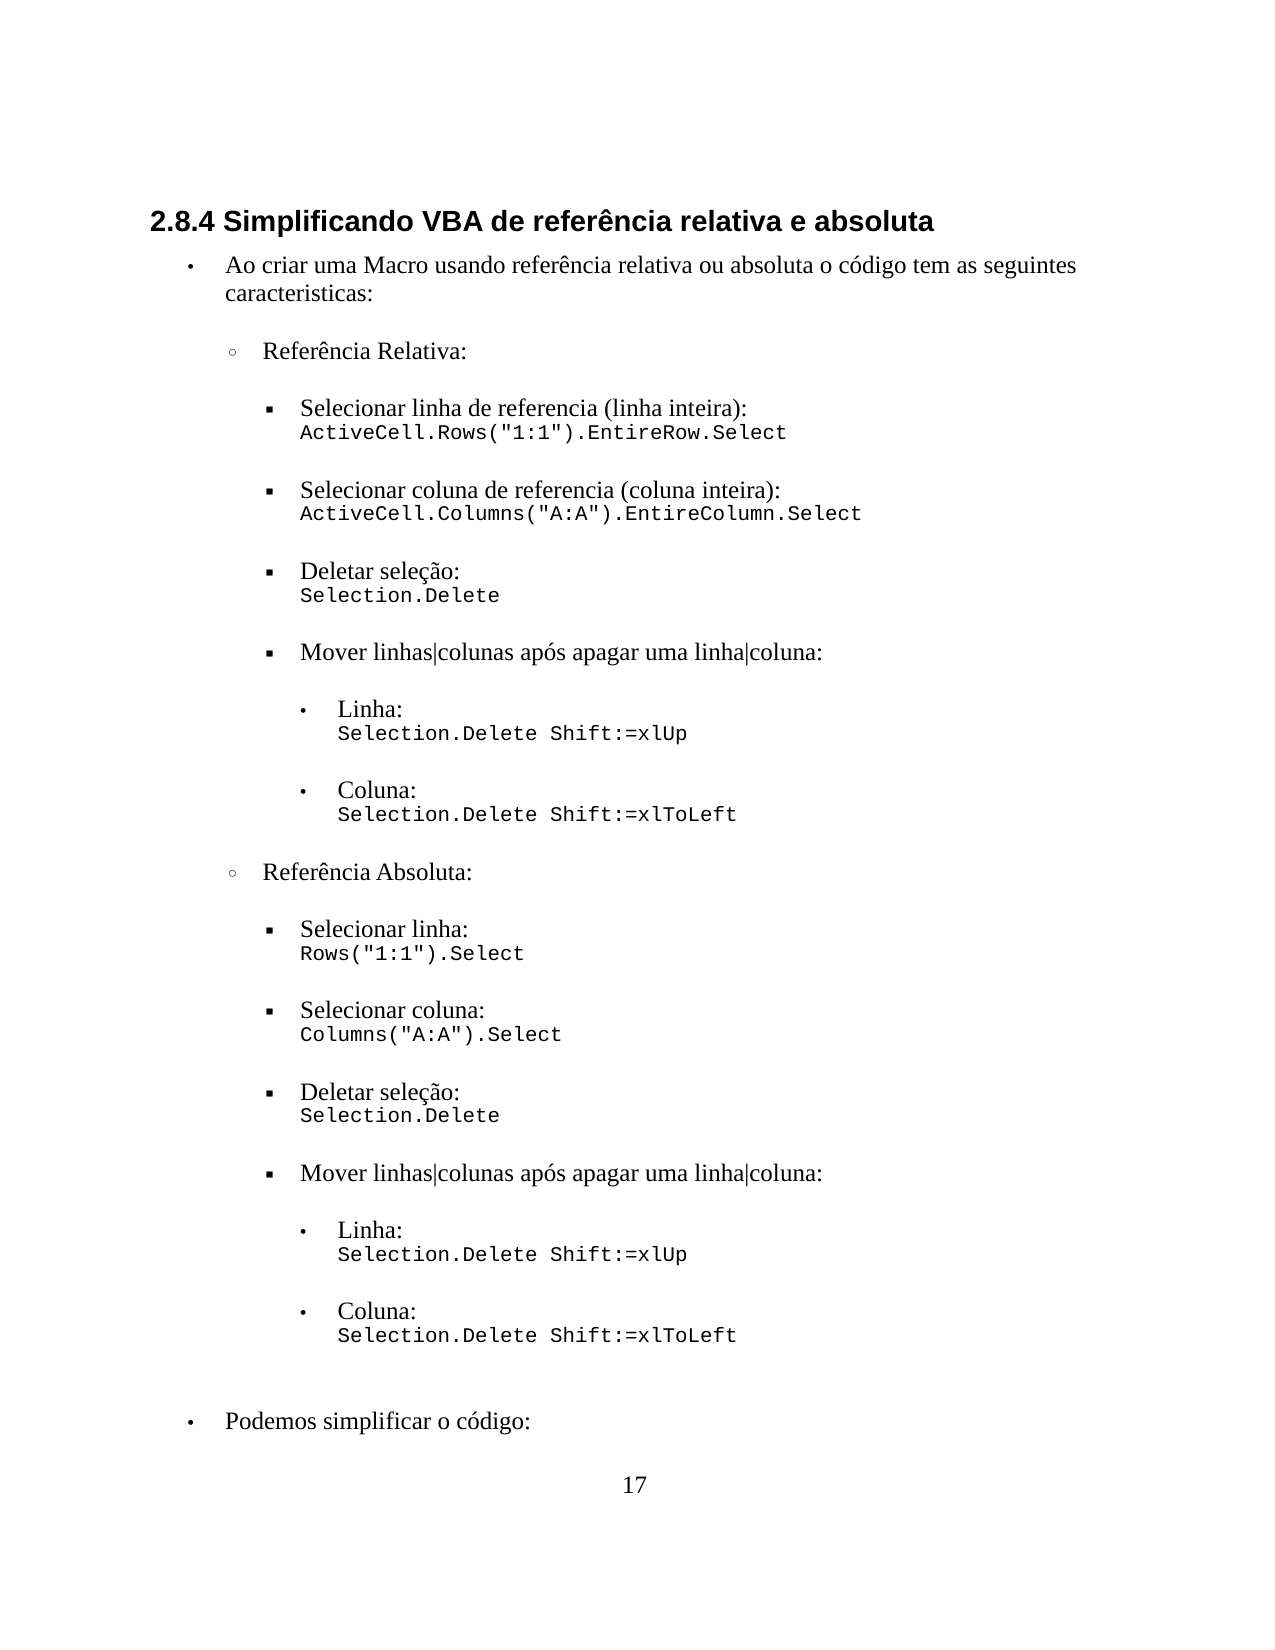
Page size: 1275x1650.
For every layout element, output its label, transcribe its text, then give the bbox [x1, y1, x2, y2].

list Selecionar linha de referencia (linha inteira): ActiveCell.Rows("1:1").EntireRow.Select [262, 393, 1125, 475]
list Selecionar coluna de referencia (coluna inteira): ActiveCell.Columns("A:A").EntireColumn.Select [262, 475, 1125, 556]
list Deletar seleção: Selection.Delete [262, 556, 1125, 637]
list Selecionar coluna: Columns("A:A").Select [262, 995, 1125, 1077]
list Linha: Selection.Delete Shift:=xlUp [300, 694, 1125, 776]
list Podemos simplificar o código: [187, 1406, 1125, 1435]
list Referência Relativa: [225, 336, 1125, 393]
list Ao criar uma Macro usando referência relativa ou absoluta o código tem as seguintes caracteristicas: [187, 250, 1125, 336]
list Mover linhas|colunas após apagar uma linha|coluna: [262, 637, 1125, 694]
list Coluna: Selection.Delete Shift:=xlToLeft [300, 776, 1125, 857]
list Coluna: Selection.Delete Shift:=xlToLeft [300, 1296, 1125, 1377]
list Deletar seleção: Selection.Delete [262, 1077, 1125, 1158]
list Referência Absoluta: [225, 857, 1125, 914]
subtitle 2.8.4 Simplificando VBA de referência relativa e absoluta [150, 204, 1125, 237]
list Mover linhas|colunas após apagar uma linha|coluna: [262, 1158, 1125, 1215]
list Linha: Selection.Delete Shift:=xlUp [300, 1215, 1125, 1296]
list Selecionar linha: Rows("1:1").Select [262, 914, 1125, 995]
